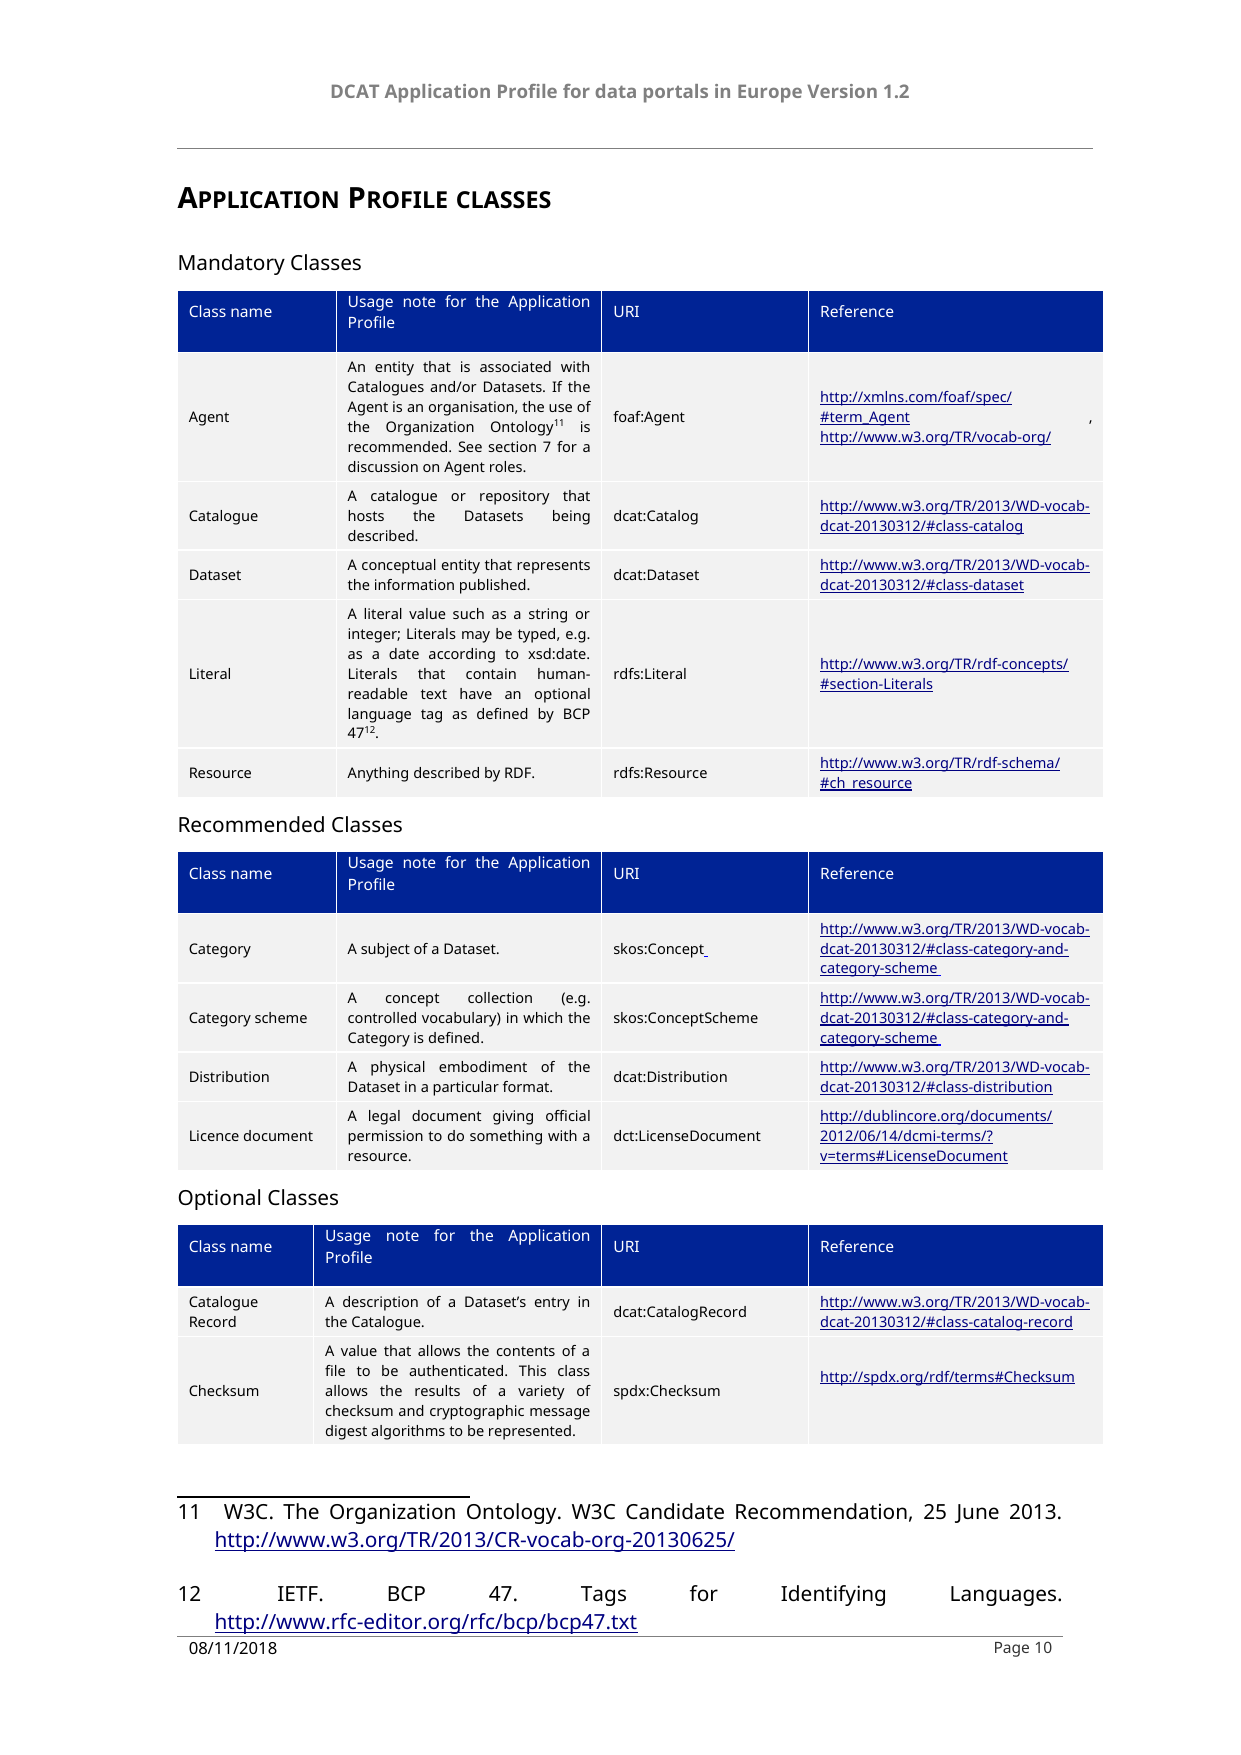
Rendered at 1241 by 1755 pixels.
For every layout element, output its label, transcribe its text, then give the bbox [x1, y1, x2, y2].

table_cell http://www.w3.org/TR/2013/WD-vocab-dcat-20130312/#class-category-and-category-scheme [809, 984, 1103, 1051]
table_header Reference [809, 852, 1103, 913]
table_header Reference [809, 291, 1103, 352]
table_header Usage note for the Application Profile [314, 1225, 601, 1286]
table_cell http://www.w3.org/TR/2013/WD-vocab-dcat-20130312/#class-catalog-record [809, 1288, 1103, 1336]
subtitle Optional Classes [177, 1183, 1063, 1212]
table_cell dcat:Catalog [602, 482, 808, 549]
table_cell Anything described by RDF. [337, 749, 601, 797]
table_cell Category [178, 914, 336, 982]
table_header Class name [178, 852, 336, 913]
table_cell A catalogue or repository that hosts the Datasets being described. [337, 482, 601, 549]
table_cell Catalogue Record [178, 1288, 313, 1336]
table_cell http://www.w3.org/TR/2013/WD-vocab-dcat-20130312/#class-distribution [809, 1053, 1103, 1101]
table_cell http://www.w3.org/TR/rdf-schema/#ch_resource [809, 749, 1103, 797]
table_cell Catalogue [178, 482, 336, 549]
table_cell rdfs:Literal [602, 600, 808, 747]
table_cell Category scheme [178, 984, 336, 1051]
table_cell A value that allows the contents of a file to be authenticated. This class allows the results of a variety of checksum and cryptographic message digest algorithms to be represented. [314, 1337, 601, 1444]
table_header URI [602, 291, 808, 352]
table_cell dct:LicenseDocument [602, 1102, 808, 1170]
table_header Reference [809, 1225, 1103, 1286]
table_cell Resource [178, 749, 336, 797]
table_header Usage note for the Application Profile [337, 291, 601, 352]
table_cell Dataset [178, 551, 336, 599]
table_cell A description of a Dataset’s entry in the Catalogue. [314, 1288, 601, 1336]
table_cell An entity that is associated with Catalogues and/or Datasets. If the Agent is an organisation, the use of the Organization Ontology is recommended. See section 7 for a discussion on Agent roles. [337, 353, 601, 481]
table_cell dcat:Distribution [602, 1053, 808, 1101]
table_cell foaf:Agent [602, 353, 808, 481]
subtitle Mandatory Classes [177, 248, 1063, 277]
table_cell A legal document giving official permission to do something with a resource. [337, 1102, 601, 1170]
table_cell dcat:CatalogRecord [602, 1288, 808, 1336]
table_cell http://spdx.org/rdf/terms#Checksum [809, 1337, 1103, 1444]
table_cell http://www.w3.org/TR/2013/WD-vocab-dcat-20130312/#class-category-and-category-scheme [809, 914, 1103, 982]
table_cell skos:Concept [602, 914, 808, 982]
table_cell A conceptual entity that represents the information published. [337, 551, 601, 599]
table_cell http://www.w3.org/TR/2013/WD-vocab-dcat-20130312/#class-catalog [809, 482, 1103, 549]
table_cell http://xmlns.com/foaf/spec/#term_Agent , http://www.w3.org/TR/vocab-org/ [809, 353, 1103, 481]
table_cell dcat:Dataset [602, 551, 808, 599]
table_cell A concept collection (e.g. controlled vocabulary) in which the Category is defined. [337, 984, 601, 1051]
table_cell A subject of a Dataset. [337, 914, 601, 982]
table_cell Agent [178, 353, 336, 481]
table_header Class name [178, 1225, 313, 1286]
table_cell A literal value such as a string or integer; Literals may be typed, e.g. as a date according to xsd:date. Literals that contain human-readable text have an optional language tag as defined by BCP 47. [337, 600, 601, 747]
table_cell Distribution [178, 1053, 336, 1101]
table_header URI [602, 852, 808, 913]
table_cell rdfs:Resource [602, 749, 808, 797]
subtitle Recommended Classes [177, 810, 1063, 838]
table_cell Licence document [178, 1102, 336, 1170]
table_cell Checksum [178, 1337, 313, 1444]
table_header URI [602, 1225, 808, 1286]
subtitle Application Profile classes [177, 178, 1063, 217]
table_cell http://www.w3.org/TR/rdf-concepts/#section-Literals [809, 600, 1103, 747]
table_cell Literal [178, 600, 336, 747]
table_cell A physical embodiment of the Dataset in a particular format. [337, 1053, 601, 1101]
table_cell spdx:Checksum [602, 1337, 808, 1444]
table_header Usage note for the Application Profile [337, 852, 601, 913]
table_header Class name [178, 291, 336, 352]
table_cell http://www.w3.org/TR/2013/WD-vocab-dcat-20130312/#class-dataset [809, 551, 1103, 599]
table_cell http://dublincore.org/documents/2012/06/14/dcmi-terms/?v=terms#LicenseDocument [809, 1102, 1103, 1170]
table_cell skos:ConceptScheme [602, 984, 808, 1051]
